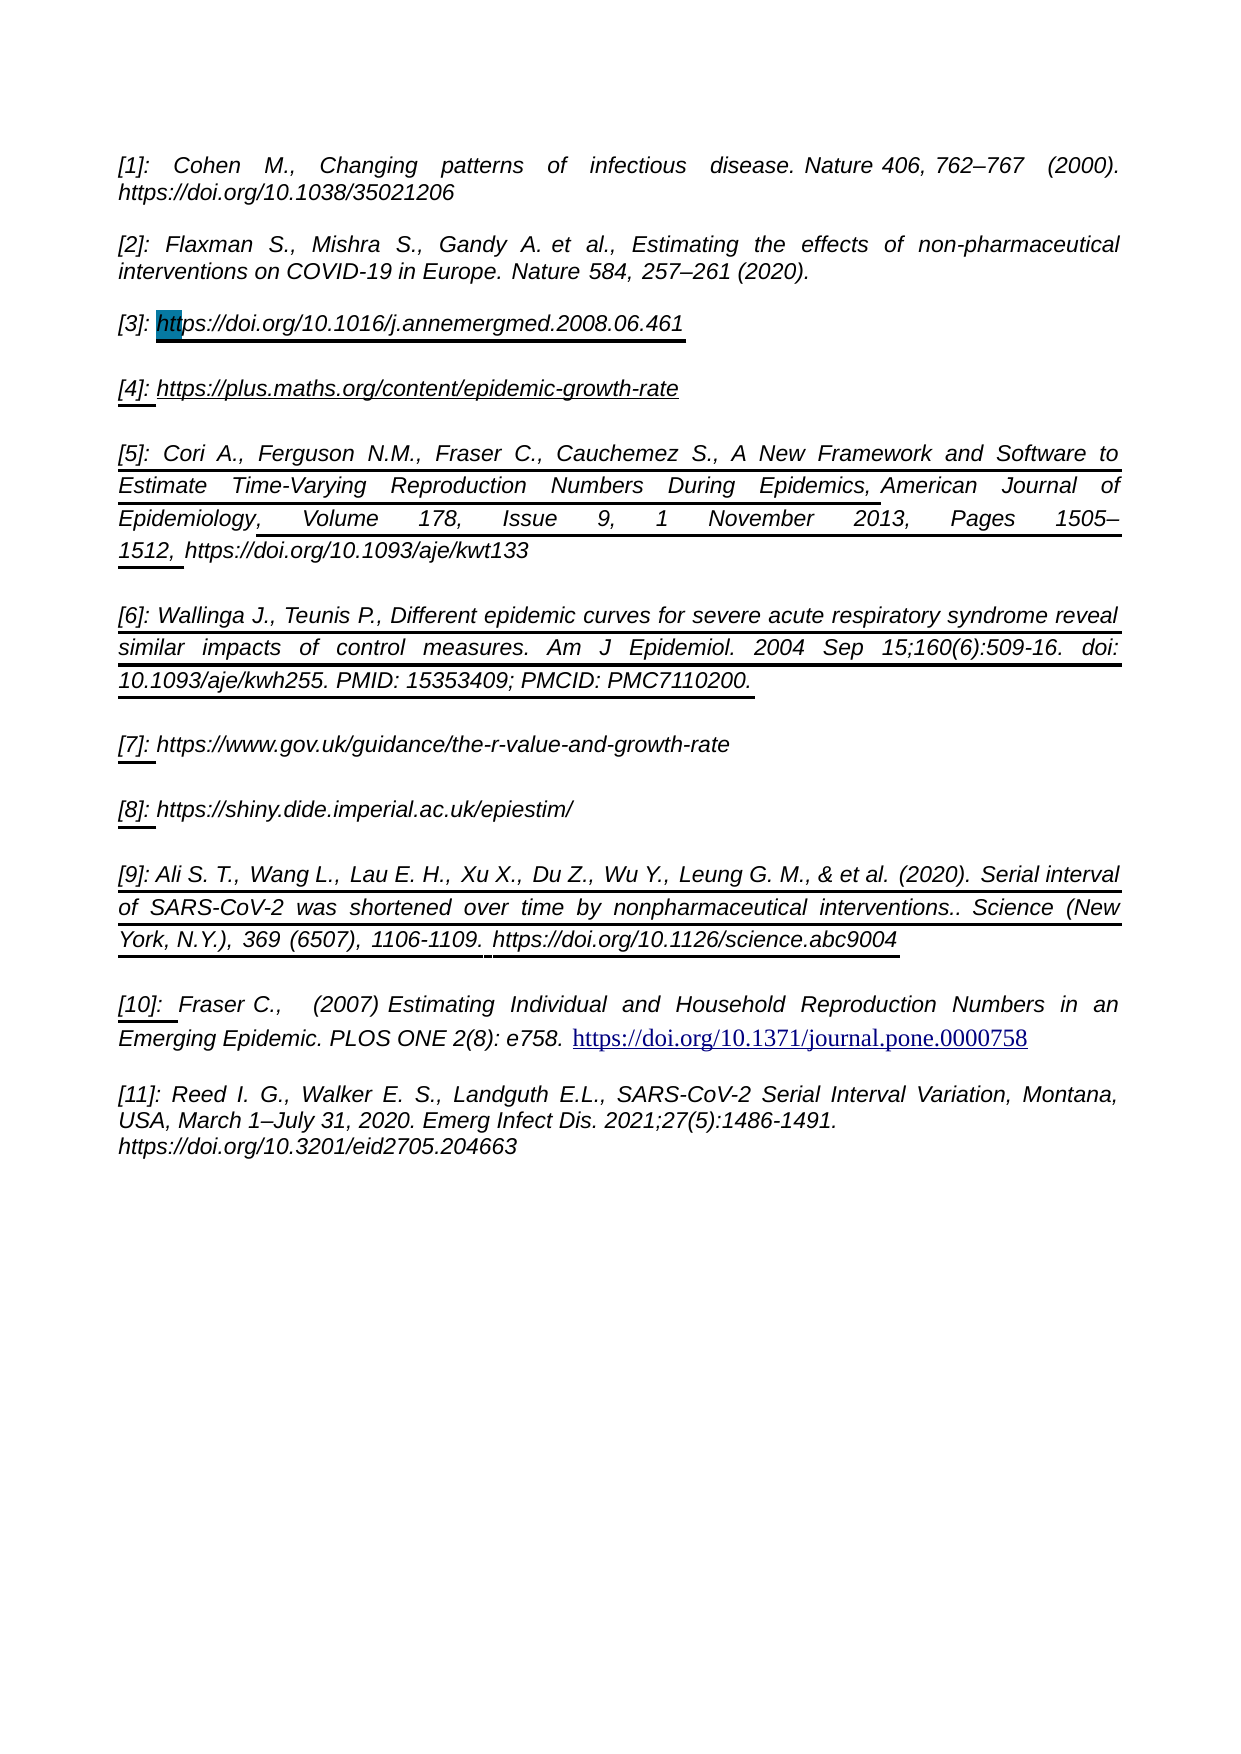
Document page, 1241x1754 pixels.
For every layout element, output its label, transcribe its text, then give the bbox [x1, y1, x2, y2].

text [11]: Reed I. G., Walker E. S., Landguth E.L., SARS-CoV-2 Serial Interval Variation, Montana, USA, March 1–July 31, 2020. Emerg Infect Dis. 2021;27(5):1486-1491. [118, 1081, 1122, 1133]
text [1]: Cohen M., Changing patterns of infectious disease. Nature 406, 762–767 (2000). https://doi.org/10.1038/35021206 [118, 152, 1122, 205]
text [9]: Ali S. T., Wang L., Lau E. H., Xu X., Du Z., Wu Y., Leung G. M., & et al. (2020). Serial interval [118, 861, 1122, 890]
text [10]: Fraser C., (2007) Estimating Individual and Household Reproduction Numbers in an Emerging Epidemic. PLOS ONE 2(8): e758. https://doi.org/10.1371/journal.pone.0000758 [118, 991, 1122, 1052]
text [2]: Flaxman S., Mishra S., Gandy A. et al., Estimating the effects of non-pharmaceutical interventions on COVID-19 in Europe. Nature 584, 257–261 (2020). [118, 231, 1122, 284]
text similar impacts of control measures. Am J Epidemiol. 2004 Sep 15;160(6):509-16. doi: [118, 634, 1122, 663]
text York, N.Y.), 369 (6507), 1106-1109. https://doi.org/10.1126/science.abc9004 [118, 926, 1122, 958]
text [5]: Cori A., Ferguson N.M., Fraser C., Cauchemez S., A New Framework and Software to [118, 440, 1122, 469]
text [4]: https://plus.maths.org/content/epidemic-growth-rate [118, 375, 1122, 407]
text https://doi.org/10.3201/eid2705.204663 [118, 1133, 1122, 1159]
text Estimate Time-Varying Reproduction Numbers During Epidemics, American Journal of Epidemiology, Volume 178, Issue 9, 1 November 2013, Pages 1505–1512, https://doi.org/10.1093/aje/kwt133 [118, 472, 1122, 569]
text 10.1093/aje/kwh255. PMID: 15353409; PMCID: PMC7110200. [118, 667, 1122, 699]
text [6]: Wallinga J., Teunis P., Different epidemic curves for severe acute respiratory syndrome reveal [118, 602, 1122, 631]
text [3]: https://doi.org/10.1016/j.annemergmed.2008.06.461 [118, 310, 1122, 343]
text of SARS-CoV-2 was shortened over time by nonpharmaceutical interventions.. Science (New [118, 893, 1122, 923]
text [7]: https://www.gov.uk/guidance/the-r-value-and-growth-rate [118, 731, 1122, 764]
text [8]: https://shiny.dide.imperial.ac.uk/epiestim/ [118, 796, 1122, 829]
